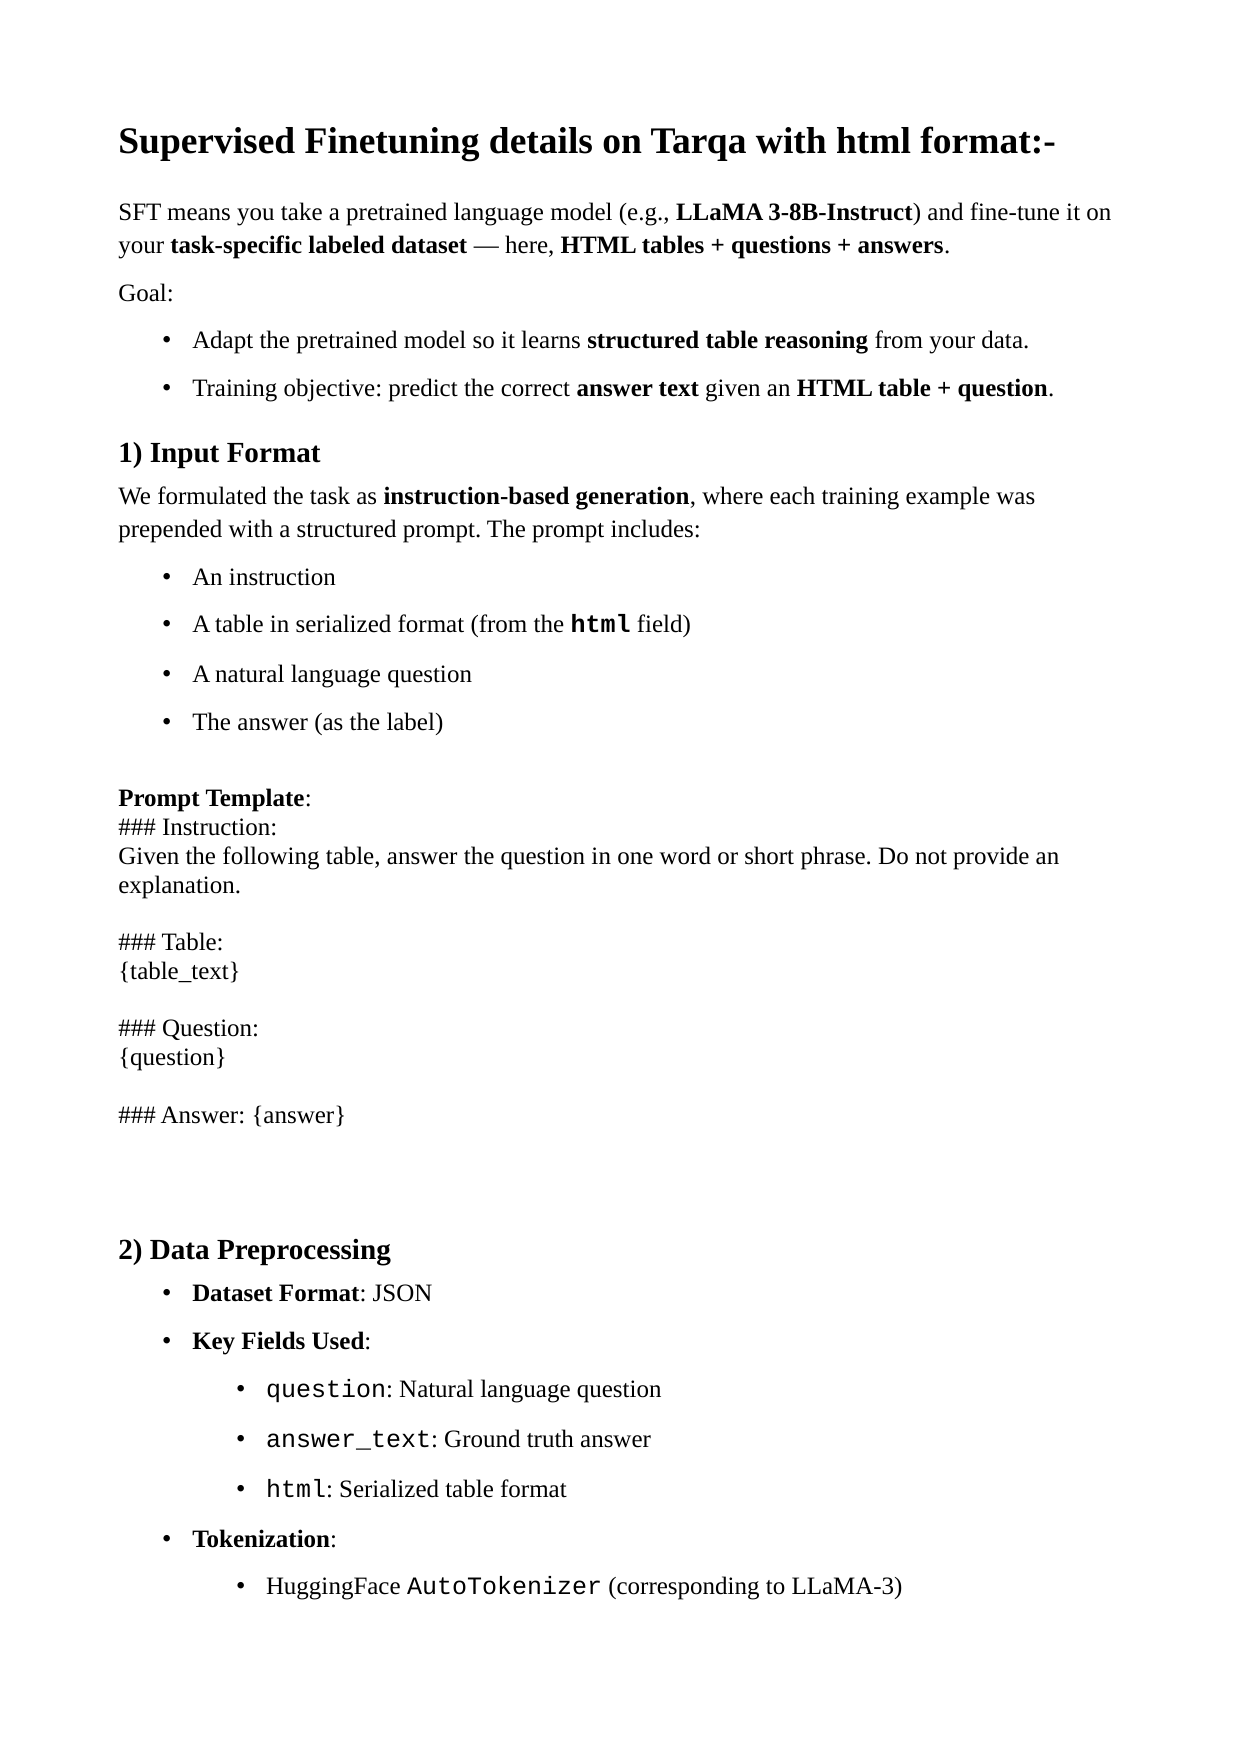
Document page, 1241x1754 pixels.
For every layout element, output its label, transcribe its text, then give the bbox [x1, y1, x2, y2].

list question: Natural language question [236, 1374, 1122, 1404]
list answer_text: Ground truth answer [236, 1424, 1122, 1454]
subtitle 1) Input Format [118, 435, 1122, 469]
subtitle 2) Data Preprocessing [118, 1232, 1122, 1266]
list Training objective: predict the correct answer text given an HTML table + question. [162, 373, 1122, 402]
list Dataset Format: JSON [162, 1278, 1122, 1307]
text Supervised Finetuning details on Tarqa with html format:- [118, 118, 1122, 161]
list The answer (as the label) [162, 707, 1122, 736]
text ### Question: [118, 1013, 1122, 1042]
text Goal: [118, 278, 1122, 307]
list HuggingFace AutoTokenizer (corresponding to LLaMA-3) [236, 1571, 1122, 1602]
list A table in serialized format (from the html field) [162, 609, 1122, 640]
text ### Answer: {answer} [118, 1100, 1122, 1128]
list An instruction [162, 562, 1122, 591]
text ### Instruction: [118, 812, 1122, 841]
list A natural language question [162, 659, 1122, 688]
list Key Fields Used: [162, 1326, 1122, 1355]
text {question} [118, 1042, 1122, 1071]
text We formulated the task as instruction-based generation, where each training example was prepended with a structured prompt. The prompt includes: [118, 481, 1122, 543]
text Given the following table, answer the question in one word or short phrase. Do not provide an explanation. [118, 841, 1122, 898]
list html: Serialized table format [236, 1474, 1122, 1504]
list Adapt the pretrained model so it learns structured table reasoning from your data. [162, 325, 1122, 354]
list Tokenization: [162, 1524, 1122, 1552]
text SFT means you take a pretrained language model (e.g., LLaMA 3-8B-Instruct) and fine-tune it on your task-specific labeled dataset — here, HTML tables + questions + answers. [118, 197, 1122, 259]
text Prompt Template: [118, 783, 1122, 812]
text ### Table: [118, 927, 1122, 956]
text {table_text} [118, 956, 1122, 985]
